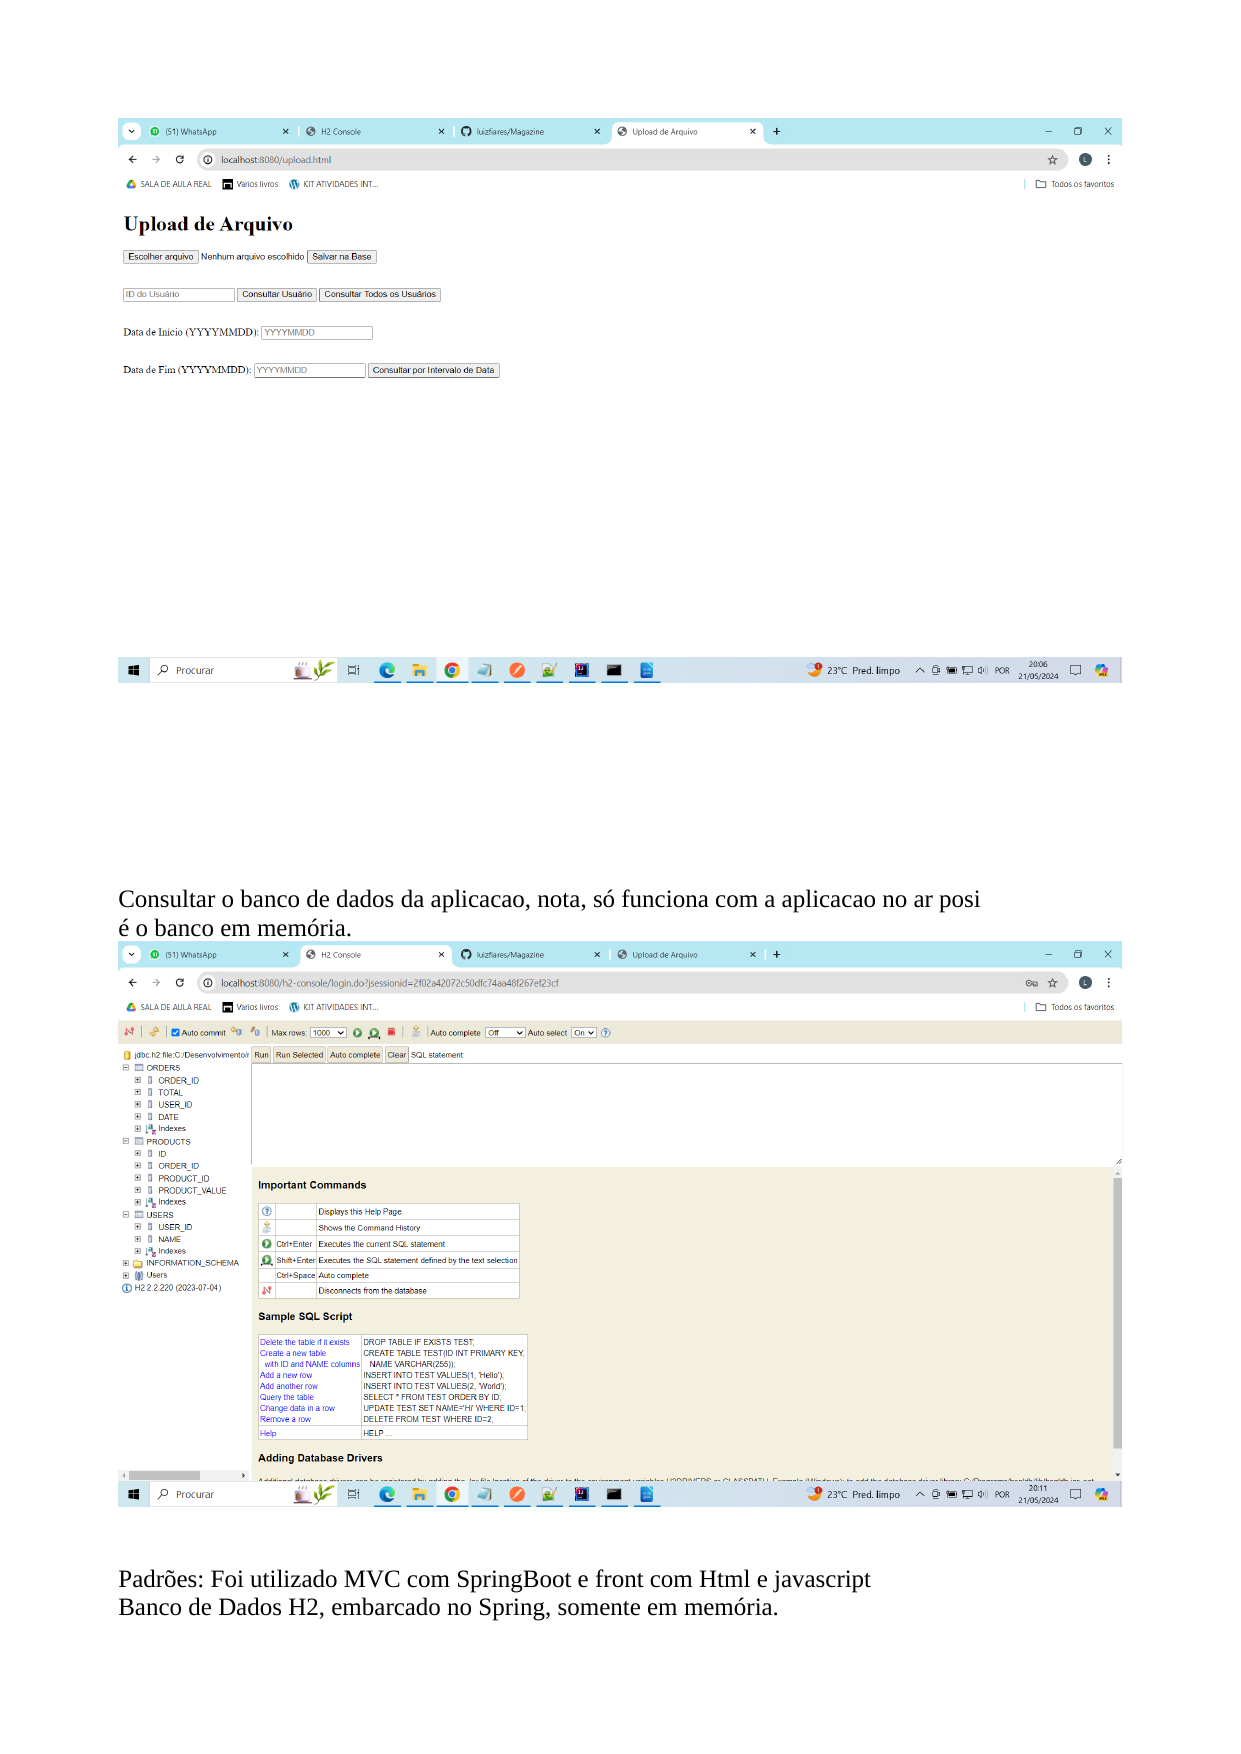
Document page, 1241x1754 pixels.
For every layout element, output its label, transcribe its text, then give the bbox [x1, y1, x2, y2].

picture [118, 941, 1123, 1507]
text Consultar o banco de dados da aplicacao, nota, só funciona com a aplicacao no ar posi [118, 884, 1122, 913]
picture [118, 118, 1123, 683]
text é o banco em memória. [118, 913, 1122, 941]
text Banco de Dados H2, embarcado no Spring, somente em memória. [118, 1592, 1122, 1621]
text Padrões: Foi utilizado MVC com SpringBoot e front com Html e javascript [118, 1564, 1122, 1592]
